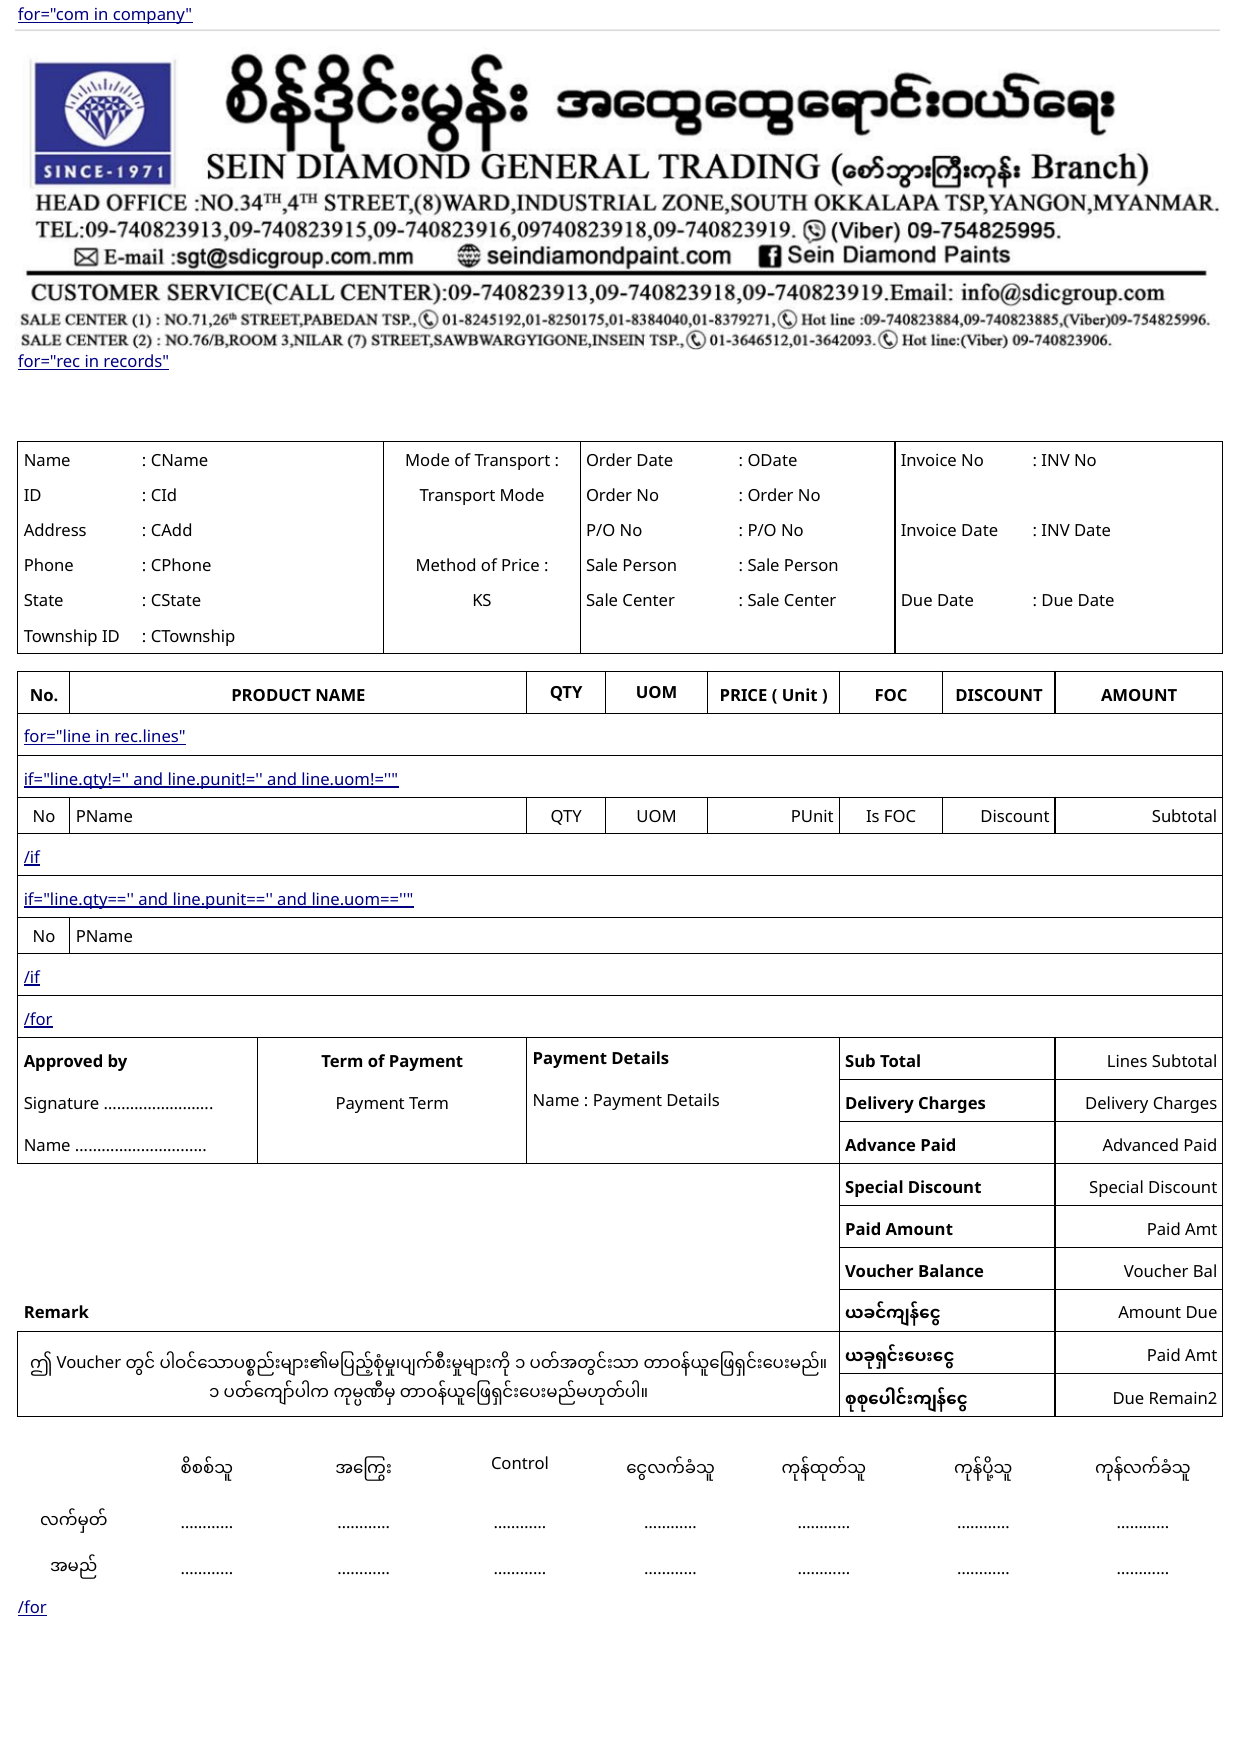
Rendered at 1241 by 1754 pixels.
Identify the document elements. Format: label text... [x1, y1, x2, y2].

table_cell [527, 1247, 839, 1331]
table_cell [896, 547, 1027, 582]
table_cell Invoice Date [896, 512, 1027, 547]
table_header : INV No [1027, 442, 1222, 477]
table_cell [581, 618, 733, 652]
table_cell ………… [744, 1504, 903, 1550]
table_cell : CId [136, 477, 383, 512]
table_cell ………… [903, 1504, 1063, 1550]
table_cell Approved by [18, 1038, 257, 1079]
table_cell [1027, 547, 1222, 582]
table_cell Sale Person [581, 547, 733, 582]
table_cell No [18, 798, 69, 833]
table_cell [733, 618, 894, 652]
table_cell Advanced Paid [1056, 1122, 1222, 1163]
table_cell if="line.qty!='' and line.punit!='' and line.uom!=''" [18, 756, 1222, 797]
table_cell P/O No [581, 512, 733, 547]
table_cell Subtotal [1056, 798, 1222, 833]
table_cell [18, 1247, 527, 1289]
table_header Mode of Transport : [384, 442, 580, 477]
table_cell : Order No [733, 477, 894, 512]
table_cell Term of Payment [258, 1038, 526, 1079]
table_cell [258, 1121, 526, 1163]
table_cell Payment Details [527, 1038, 839, 1079]
table_cell PUnit [708, 798, 839, 833]
table_cell Transport Mode [384, 477, 580, 512]
table_cell [384, 618, 580, 652]
table_cell ………… [130, 1550, 284, 1596]
table_cell Payment Term [258, 1079, 526, 1121]
table_cell Delivery Charges [840, 1080, 1054, 1121]
table_cell Paid Amt [1056, 1332, 1222, 1373]
table_cell : CState [136, 582, 383, 617]
table_cell ………… [1063, 1504, 1222, 1550]
table_header No. [18, 672, 69, 713]
table_cell : CPhone [136, 547, 383, 582]
table_cell Discount [943, 798, 1054, 833]
table_cell : CAdd [136, 512, 383, 547]
table_cell [896, 477, 1027, 512]
table_header [18, 1451, 129, 1504]
table_cell Method of Price : [384, 547, 580, 582]
table_cell : CTownship [136, 618, 383, 652]
table_cell Advance Paid [840, 1122, 1054, 1163]
table_cell UOM [606, 798, 707, 833]
table_cell ယခင်ကျန်ငွေ [840, 1290, 1054, 1331]
table_cell : Due Date [1027, 582, 1222, 617]
table_header FOC [840, 672, 942, 713]
table_cell Lines Subtotal [1056, 1038, 1222, 1079]
table_cell if="line.qty=='' and line.punit=='' and line.uom==''" [18, 876, 1222, 917]
table_cell [1027, 618, 1222, 652]
table_cell Special Discount [1056, 1164, 1222, 1205]
table_cell Signature ……………………. [18, 1079, 257, 1121]
table_cell ………… [903, 1550, 1063, 1596]
table_cell Special Discount [840, 1164, 1054, 1205]
table_header DISCOUNT [943, 672, 1054, 713]
table_cell Sale Center [581, 582, 733, 617]
table_cell Paid Amt [1056, 1206, 1222, 1247]
table_header AMOUNT [1056, 672, 1222, 713]
table_cell PName [70, 798, 526, 833]
table_cell Name : Payment Details [527, 1079, 839, 1121]
table_cell ………… [596, 1504, 744, 1550]
table_cell ………… [596, 1550, 744, 1596]
table_cell : P/O No [733, 512, 894, 547]
table_cell ယခုရှင်းပေးငွေ [840, 1332, 1054, 1373]
table_cell State [18, 582, 136, 617]
table_header Name [18, 442, 136, 477]
table_header : CName [136, 442, 383, 477]
table_cell ………… [284, 1504, 443, 1550]
table_cell [896, 618, 1027, 652]
table_cell [384, 512, 580, 547]
table_header Control [443, 1451, 596, 1504]
table_cell No [18, 918, 69, 953]
table_header QTY [527, 672, 605, 713]
table_cell ဤ Voucher တွင် ပါဝင်သောပစ္စည်းများ၏မပြည့်စုံမှု၊ပျက်စီးမှုများကို ၁ ပတ်အတွင်းသာ တာဝန်ယူဖြေရှင်းပေးမည်။ ၁ ပတ်ကျော်ပါက ကုမ္ပဏီမှ တာဝန်ယူဖြေရှင်းပေးမည်မဟုတ်ပါ။ [18, 1332, 839, 1416]
table_header Order Date [581, 442, 733, 477]
table_cell : Sale Person [733, 547, 894, 582]
table_header : ODate [733, 442, 894, 477]
table_cell Delivery Charges [1056, 1080, 1222, 1121]
table_cell [1027, 477, 1222, 512]
table_header PRODUCT NAME [70, 672, 526, 713]
table_cell [258, 1164, 527, 1205]
table_cell for="line in rec.lines" [18, 714, 1222, 754]
table_cell Amount Due [1056, 1290, 1222, 1331]
table_cell [527, 1205, 839, 1247]
table_cell Due Remain2 [1056, 1374, 1222, 1416]
table_cell : Sale Center [733, 582, 894, 617]
table_cell [18, 1164, 257, 1205]
table_cell Name ………………………... [18, 1121, 257, 1163]
text /for [18, 1596, 1223, 1618]
table_cell /if [18, 834, 1222, 875]
table_header ငွေလက်ခံသူ [596, 1451, 744, 1504]
table_cell : INV Date [1027, 512, 1222, 547]
table_cell ………… [744, 1550, 903, 1596]
table_cell KS [384, 582, 580, 617]
table_header ကုန်ပို့သူ [903, 1451, 1063, 1504]
table_cell Is FOC [840, 798, 942, 833]
table_cell [18, 1205, 257, 1247]
table_cell Township ID [18, 618, 136, 652]
table_header Invoice No [896, 442, 1027, 477]
table_cell ………… [284, 1550, 443, 1596]
table_cell ………… [130, 1504, 284, 1550]
table_cell ………… [1063, 1550, 1222, 1596]
table_cell စုစုပေါင်းကျန်ငွေ [840, 1374, 1054, 1416]
table_cell ………… [443, 1504, 596, 1550]
table_cell အမည် [18, 1550, 129, 1596]
table_cell QTY [527, 798, 605, 833]
table_cell Due Date [896, 582, 1027, 617]
text for="rec in records" [18, 303, 1223, 373]
table_cell Remark [18, 1289, 527, 1331]
table_header စိစစ်သူ [130, 1451, 284, 1504]
table_cell [527, 1121, 839, 1163]
table_header PRICE ( Unit ) [708, 672, 839, 713]
table_cell Paid Amount [840, 1206, 1054, 1247]
table_cell လက်မှတ် [18, 1504, 129, 1550]
table_cell /if [18, 954, 1222, 995]
table_cell Sub Total [840, 1038, 1054, 1079]
table_cell Address [18, 512, 136, 547]
table_header UOM [606, 672, 707, 713]
table_cell /for [18, 996, 1222, 1037]
table_cell ………… [443, 1550, 596, 1596]
table_cell Voucher Balance [840, 1248, 1054, 1289]
table_header အကြွေး [284, 1451, 443, 1504]
table_cell Phone [18, 547, 136, 582]
table_header ကုန်ထုတ်သူ [744, 1451, 903, 1504]
table_header ကုန်လက်ခံသူ [1063, 1451, 1222, 1504]
table_cell [258, 1205, 527, 1247]
table_cell ID [18, 477, 136, 512]
table_cell [527, 1164, 839, 1205]
table_cell PName [70, 918, 1222, 953]
picture [15, 29, 1221, 350]
table_cell Order No [581, 477, 733, 512]
table_cell Voucher Bal [1056, 1248, 1222, 1289]
